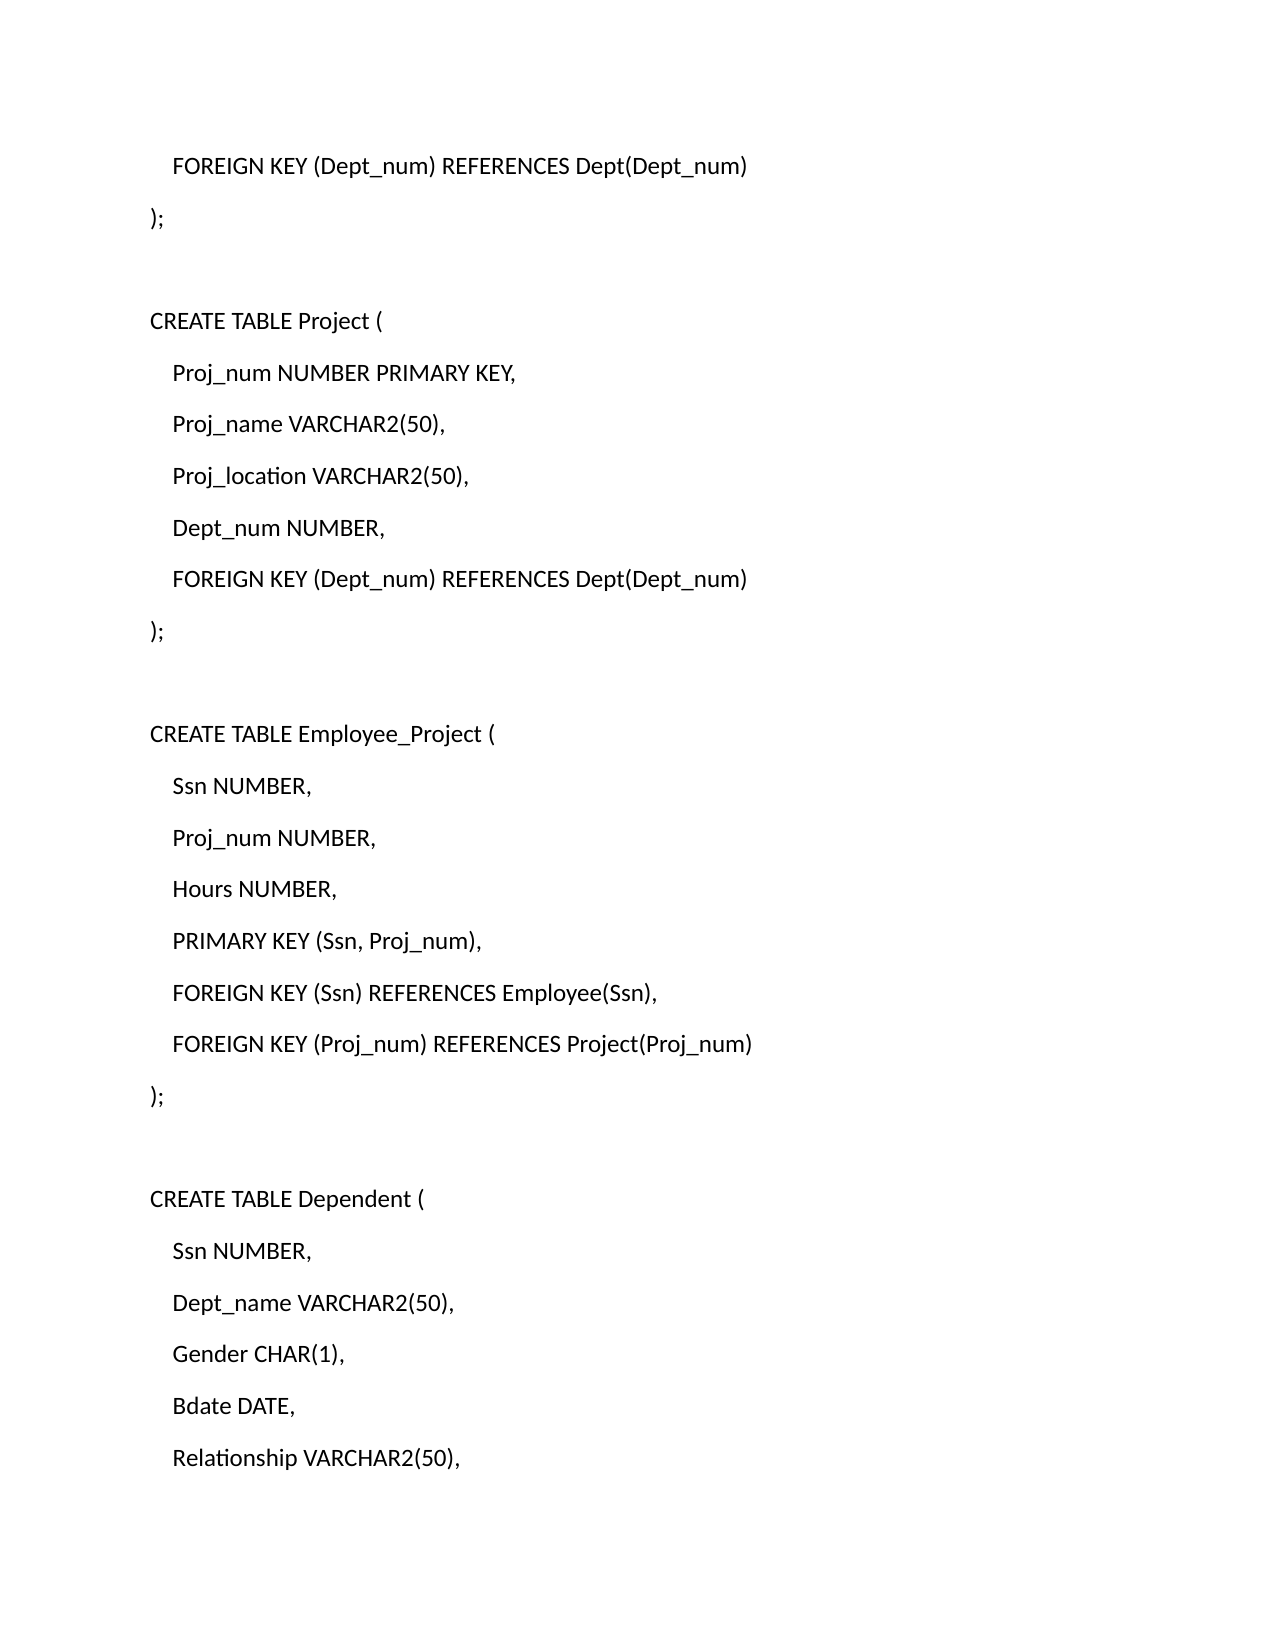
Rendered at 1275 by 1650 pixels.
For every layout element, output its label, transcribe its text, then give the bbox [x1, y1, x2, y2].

text Hours NUMBER, [150, 873, 1125, 904]
text FOREIGN KEY (Dept_num) REFERENCES Dept(Dept_num) [150, 150, 1125, 181]
text Ssn NUMBER, [150, 770, 1125, 801]
text Bdate DATE, [150, 1390, 1125, 1421]
text Gender CHAR(1), [150, 1338, 1125, 1369]
text ); [150, 202, 1125, 232]
text Proj_location VARCHAR2(50), [150, 460, 1125, 491]
text Dept_name VARCHAR2(50), [150, 1287, 1125, 1317]
text FOREIGN KEY (Dept_num) REFERENCES Dept(Dept_num) [150, 563, 1125, 594]
text Dept_num NUMBER, [150, 512, 1125, 542]
text FOREIGN KEY (Proj_num) REFERENCES Project(Proj_num) [150, 1028, 1125, 1059]
text PRIMARY KEY (Ssn, Proj_num), [150, 925, 1125, 956]
text CREATE TABLE Dependent ( [150, 1183, 1125, 1214]
text ); [150, 1080, 1125, 1111]
text Ssn NUMBER, [150, 1235, 1125, 1266]
text CREATE TABLE Employee_Project ( [150, 718, 1125, 749]
text FOREIGN KEY (Ssn) REFERENCES Employee(Ssn), [150, 977, 1125, 1007]
text CREATE TABLE Project ( [150, 305, 1125, 336]
text Proj_name VARCHAR2(50), [150, 408, 1125, 439]
text ); [150, 615, 1125, 646]
text Proj_num NUMBER PRIMARY KEY, [150, 357, 1125, 387]
text Relationship VARCHAR2(50), [150, 1442, 1125, 1472]
text Proj_num NUMBER, [150, 822, 1125, 852]
